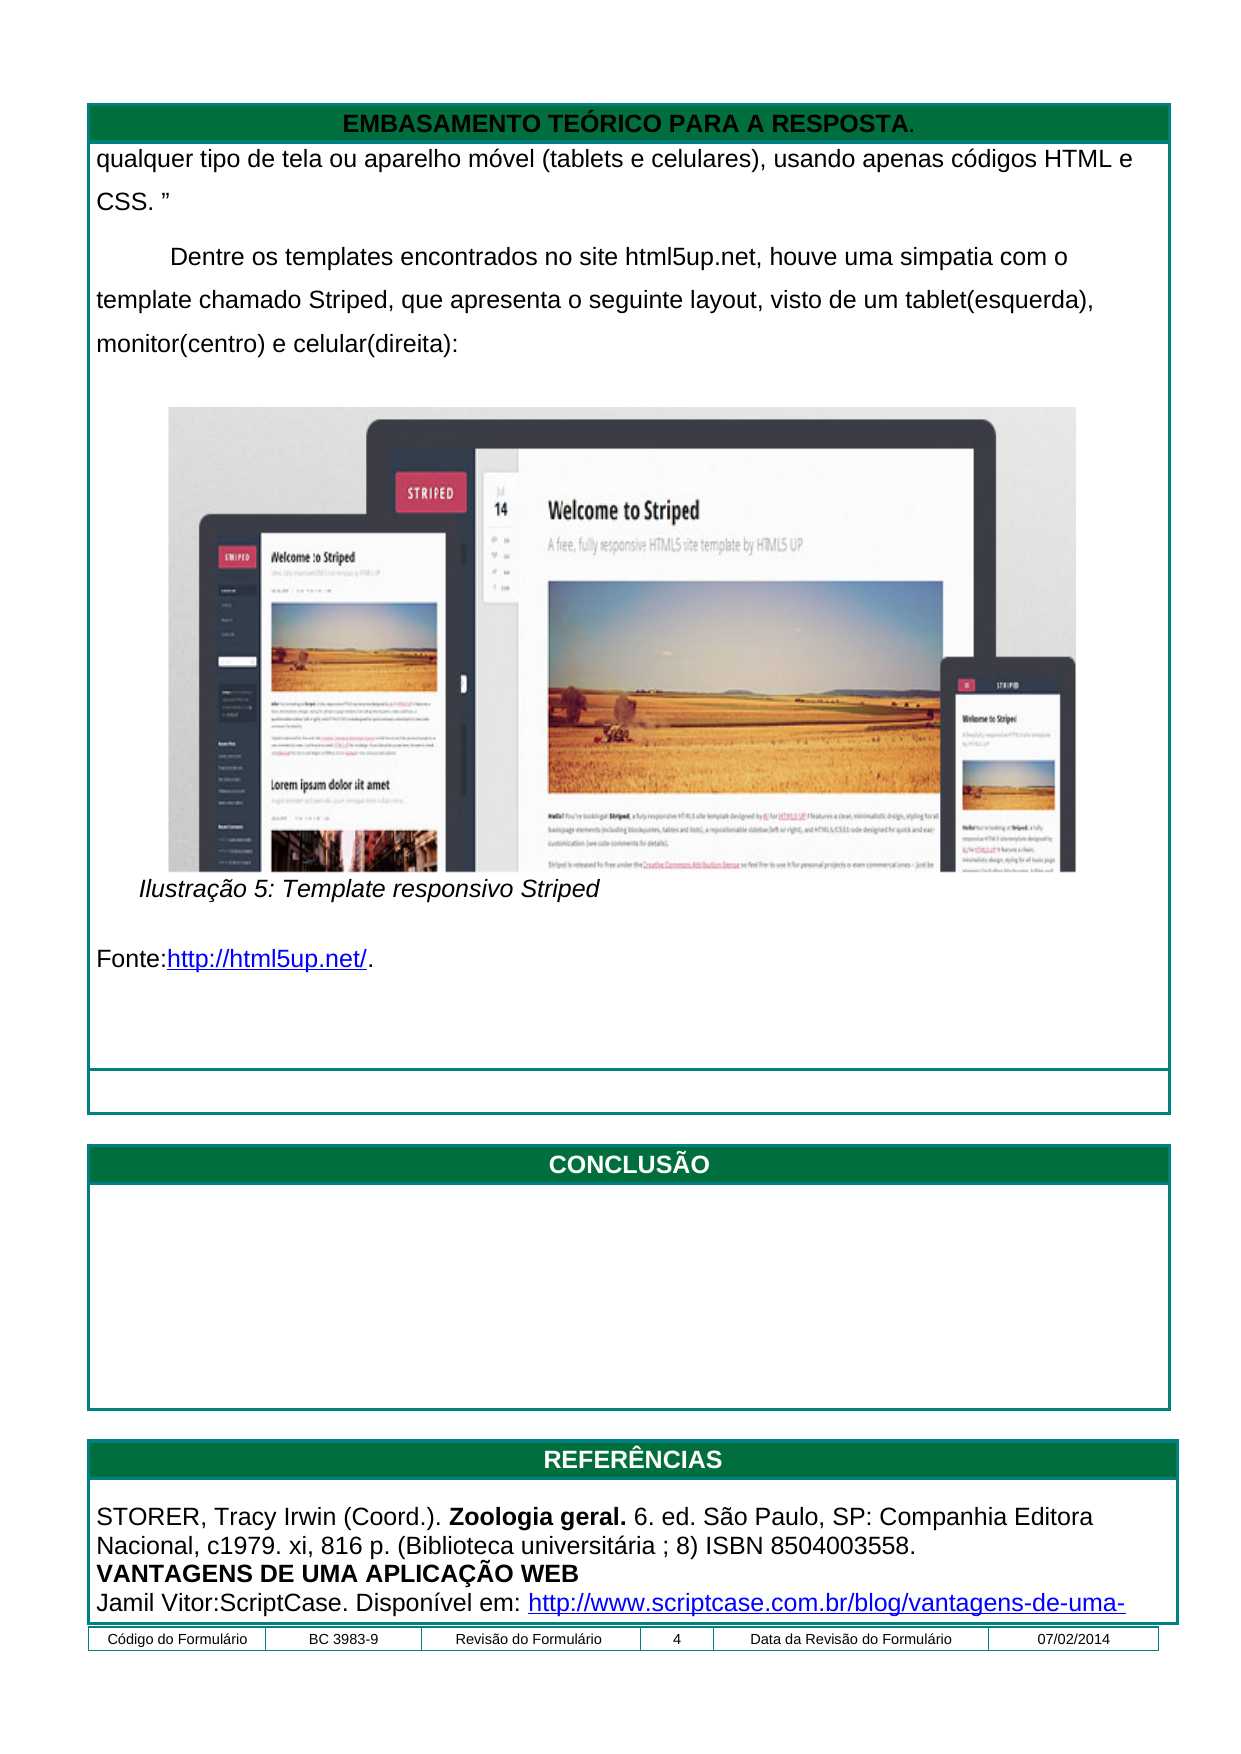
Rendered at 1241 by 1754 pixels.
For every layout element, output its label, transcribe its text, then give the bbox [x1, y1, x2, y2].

table_cell STORER, Tracy Irwin (Coord.). Zoologia geral. 6. ed. São Paulo, SP: Companhia Editora Nacional, c1979. xi, 816 p. (Biblioteca universitária ; 8) ISBN 8504003558. VANTAGENS DE UMA APLICAÇÃO WEB Jamil Vitor:ScriptCase. Disponível em: http://www.scriptcase.com.br/blog/vantagens-de-uma- [90, 1480, 1176, 1622]
table_header REFERÊNCIAS [90, 1443, 1176, 1477]
table_cell [90, 1185, 1168, 1407]
table_cell Zoobotânico Padre Raulino Reitz O projeto será realizado em prol da Fundação Ecológica e Zoobotânica de Brusque-SC, também conhecida como Parque Ecológico, Zoobotânico Padre Raulino Reitz ou apenas como Zoobotânico, foi inaugurado no dia 19 de setembro de 1992. No início a fundação contava apenas com 39 recintos, em sua maior parte aves, e com uma área de 120Km² em meio a mata nativa. Em 2009 a fundação obteve uma autorização para poder manejar 64 espécies diferentes de animais. Atualmente expõe 150 animais de 64 espécies entre répteis, aves e mamíferos, nativos da região, assim como espécies exóticas. Anualmente a fundação atende em média 40.000 alunos da região, gerando educação informal, visando a consciência ambiental. Fonte:http://goo.gl/rrPfh4 , Acesso em: 27/03/2014 Mesmo com essa magnitude, a fundação não possui nenhum tipo de software(programa de computador) para auxiliar em seu plano de manejo, e essa foi a motivação para o desenvolvimento do projeto. Elicitação O primeiro passo que deve ser dado em um projeto de software é a elicitação, pois, como diz Aramos,2009 “Cabe à elicitação a tarefa de identificar os fatos que compõem os requisitos do Sistema, de forma a prover o mais correto e mais completo entendimento do que é demandado daquele software”.Ou seja,é o pontapé inicial.A partir da fase de elicitação é que será definido o que terá que ser desenvolvido para suprir as necessidades do cliente, sem ela é muito difícil produzir um software que atenda as necessidades do cliente.Existem várias técnicas de fazer a elicitação de um projeto, tais como: Entrevista, leitura de documentos, questionários, análise de protocolos, entre outras. A técnica escolhida para extrair dados do cliente, ou seja, do parque Zoobotânico foi a pesquisa de campo, na informática isso é chamado de “análise in loco”. Nessa técnica o analista vai até o local onde será implantado o software a fim de entender como funciona o negócio, identificando os problemas existentes. A análise in loco é uma das técnicas mais completas para a se fazer a elicitação não só por misturar muitas outras técnicas, como entrevistas e leituras de documentos, mas principalmente por permitir ao analista ver de perto a situação do cliente e assim identificar pequenos problemas que passariam despercebidos pelo cliente. Em todas as visitas ao Zoobotânico foi coletado cada vez mais dados por meio de conversas com os funcionários do local e por leitura dos documentos que se encontram em anexo, os quais demonstram como os animais são acompanhados e seus dados são armazenados de forma arcaica. UML Para auxiliar na análise de requisitos foram utilizados dois diagramas da UML, o diagrama de caso de uso e o diagrama de classe.UML significa Unified Modeling Language ou linguagem de modelagem unificada.Ou seja, tem como objetivo estabelecer uma linguagem padrão(unificada) de modelagem de dados para que qualquer desenvolvedor, seja ele de qualquer linguagem, consiga visualizar e interpretar qualquer diagrama UML e assim entender o projeto. A modelagem de dados feita pelos diagramas UML é essencial para se fazer uma elicitação de qualidade e garantir o entendimento de todos os participantes do projeto, como afirma Rosa, 2014: “Modelagem de software é a atividade de construir modelos que expliquem as características ou o comportamento de um software ou de um sistema de software. Na construção do software os modelos podem ser usados na identificação das características e funcionalidades que o software deverá prover (análise de requisitos), e no planejamento de sua construção. Frequentemente a modelagem de software usa algum tipo de notação gráfica e são apoiados pelo uso de ferramentas”. Os diagramas UML são recursos muito utilizados em processos de desenvolvimento de software tradicionais, como o RUP(Rational Unified Process).O primeiro utilizado no projeto do Zoobotânico foi o diagrama de caso de uso. Esse diagrama descreve as funcionalidades de um programa narrando o que cada ator (usuário do sistema) poderá fazer no programa.Os atores são representados por bonecos e os casos de uso por elipses.Assim como explica Sampaio,2007: “Um diagrama de Caso de Uso descreve um cenário que mostra as funcionalidades do sistema do ponto de vista do usuário.” A seguir está o diagrama de casos de uso que resume basicamente o funcionamento do software. Existirem três tipos de usuários com diferentes permissões: o Administrador, o veterinário e o Técnico. Conforme ilustrado abaixo, o administrador está no topo da hierarquia, portanto assume todas as funções dos demais usuários além de poder executar as funções restritas a ele, que no caso são voltadas ao gerenciamento dos demais usuários, recintos e exclusão de informações.O administrador será o único que poderá cadastrar e editar recintos, cadastrar e editar outros usuários como também tem a permissão de excluir um animal e uma espécie.Já o Veterinário pode fazer tudo o que um técnico(funcionário comum) pode fazer, distinguindo -se apenas pelo fato de que ele pode editar o histórico clínico de um animal.Resta ao técnico efetuar o cadastro e edição de espécies e animais, buscar(listar) animais, espécies, recintos e histórico veterinário. Em anexo se encontra um documento contendo a descrição completa dos casos de uso do sistema, como também, a descrição dos requisitos do software (pontos essenciais para garantir que o software funcione corretamente). Fonte: Elaborado pelos autores. O segundo diagrama utilizado foi o diagrama de classes.Esse diagrama tem como principal objetivo fazer a especificação de um sistema orientado a objetos, sendo assim um dos mais utilizados na UML.Ele descreve da forma mais aproximada a estrutura do código de um programa, mostrando o conjunto de classes com seus atributos e métodos e o relacionamento entre as classes. Para entendê-lo melhor, deve-se ter uma noção de programação orientada a objetos(POO), que consiste em tentar assimilar os objetos do mundo real com o mundo digital.Na POO utiliza-se classes, que definem os atributos e métodos dos objetos.Por exemplo, existe uma classe Cachorro que possuí atributos como cor do pelo e cor dos olhos, como também métodos(ações) de latir e andar.Então cria-se um objeto com o nome de Rex e diz-se que Rex é do tipo Cachorro, a partir desse momento Rex(objeto) passa a ser uma instância da classe(Cachorro).(Macoratti, 2004). Além disso, outras características da POO são a reutilização de código e a questão da organização dividindo o código em classes. Para auxiliar na programação orientada a objetos criou-se o seguinte diagrama de classes: Fonte: Elaborado pelos autores. Cada item esta representado por números em vermelho na imagem. Item 1- Animal: Nome da classe. Item 2- São os atributos que a classe 'Animal' ira possuir; '-' significa que é privada e não pode ser visualizado dentro da classe animal, seguido do nome do atributo e então o tipo de dado que ele receberá, podendo ser 'string' que são textos, 'char' apenas um caractere, 'DATE' uma data, 'INT' números inteiros e 'BLOB' qualquer tipo de dado. Item 3- São as funções da classe; '+' significa que a função é publica e pode ser chamada em qualquer outra parte do projeto, após isso vem o nome da função. 'Void' significa que a função não retorna valor binário, apenas executa a ação. Item 4- Relacionamento entre duas classes, no caso 'Animal' e 'Espécie'. O número um e a letra 'n' determinam que a classe 'Animal' esta ligada a uma única 'Espécie', já a classe 'Espécie' esta ligadas a tantos Animais quão necessário. Item 5- Relacionamento entre as classes 'Animal' e 'Recinto'. Um recinto pode conter vários animais, mas um animal só pode estar em um recinto. Item 6- Faz uma conexão entre as classes 'Animal' e 'infoVeterinario' com 'Observação' e 'Usuário'. Tal ligação faz com que um animal tenha ligação com apenar um 'infoVeterinario' mas com tantas observações quão o necessário, e também que cada uma dessas observações tenha apenas um usuário responsável por ela. O desenvolvimento Logo após a fase de elicitação, pode-se verificar a viabilidade do projeto e o desenvolvimento começa a ser planejado. Foi realizada uma pesquisa de campo no parque Zoobotânico a fim de identificar a real necessidade do mesmo. Dessa forma foi descoberto que a sua carência estava no plano de manejo dos animais, segundo o próprio gerente da fundação, Rodrigo De Souza. O plano de manejo é um documento que toda UC (Unidade de Conservação) deve ter, em no máximo 5 anos após a sua fundação, e deve ser elaborado os objetivos gerais pelas quais ela foi criada. Deve ser elaborado por meio de estudos de várias áreas como do meio físico, biológico e social. Ele estabelece as normas e restrições de ações e uso dos recursos naturais da UC. Muitas vezes determina o zoneamento, caracterizando cada uma de suas áreas e sua finalidade. Nesse caso, o plano de manejo será focado na área biológica, ou seja, como o animal deve ser manuseado. Outro objetivo da pesquisa de campo foi levantar os requisitos para a construção do software. Conversando com os stakeholders do projeto foi observado que, no programa será possível cadastrar um animal e guardar informações importantes para o seu controle, como nome popular, nome científico, espécie, família, origem do animal, número de identificação, necessidades especiais, recinto(jaula) em que o animal se encontra. Assim como um histórico onde será registrado o comportamento do animal, útil para o seu manejo, como por exemplo se o animal não se alimentou será registrado, para que o veterinário possa ter o controle do animal. Também poderá ser cadastrado o funcionário que utilizará o programa sendo que suas permissões dependerão da sua função, e ainda os recintos do Zoobotânico, onde dever ser cadastrados os animais que estão nele, dados da planta e a norma IN169. As ferramentas Quando chega a parte do desenvolvimento precisa-se decidir quais das diversas tecnologias disponíveis atualmente que serão usadas, muitas delas utilizam padrões estabelecidos pela W3C. O W3C(World Wide Web, do inglês Rede Mundial de Computadores) é uma organização mundial que conta com uma equipe em tempo integral e o publico, desenvolvedores, para desenvolverem padrões para a internet. O líder da organização é Tim Berners-Lee (inventor da internet) e Jeffrey Jaffe. Segundo o próprio W3C: O W3C desenvolve especificações técnicas e orientações através de um processo projetado para maximizar a consenso sobre as recomendações, garantindo qualidades técnicas e editoriais, além de transparentemente alcançar apoio da comunidade de desenvolvedores, do consórcio e do público em geral. Na construção do Software é preciso se comunicar com o computador dando utilidade a todos esses dados, para isso é necessário utilizar uma linguagem de programação, que nada mais é um conjunto de código que o computador interpreta e executa uma determinada ação, ou seja,é a forma de interagir com o computador, e assim como na vida real, exitem vários idiomas, cada um com suas próprias características, entretanto todos possuem o mesmo objetivo, a comunicação. Dentre as linguagens de programação que serão utilizadas estão: HTML PHP Javascript CSS HTML5 Como comentado no site do W3C, HTML5(Hypertext Markup Language 5, do inglês linguagem de marcação de hipertexto 5) é a quinta verão da linguagem HTML O grupo W3C define 3 pilares para a internet, um deles é uma linguagem de hipertexto para facilitar a navegação entre fonte de informação, atualmente o HTML5 é essa linguagem. Ainda no site do W3C é explicado que os hipertextos são um conjunto de arquivos interligados entre si formando uma grande rede de informação. Diferente de um texto normal, como de um livro, em que os assuntos ficam interligados seguidamente, no hipertexto os assuntos são conectados de forma imprecisa, dessa forma a troca de dados fica mais dinâmica. PHP e APACHE PHP(Hypertext Preprocessor do inglês, hipertexto preprocessado) criado por Rasmus Lerdorf em 1995, é uma linguagem script executada por um servidor. Diferente do JavaScript o PHP é utilizado geralmente para programação ao lado do servidor. Além disso o PHP pode ser trabalhado tanto em programação orientada a objeto, como em programação estrutural ou até mesmo em uma mistura dos dois. E não está limitado apenas a gerar apenas HTML, com o PHP também é possível gerar imagens e PDF(O Grupo PHP, 2007). Sua principal vantagem está na enorme lista de banco de dados com o qual o PHP tem suporte, como por exemplo MySQL, SQLite, Oracle, etc. O servidor utilizado será o APACHE, que é de longe o servidor mais utilizado no mundo, diversas pesquisas já compravam isso, como a feita em 2009 pela Netcraft, segundo ela mais de 65% de todos os sites rodavam no servidor APACHE. O APACHE após receber um código em PHP executa um interpretador de PHP que processará todas as informações, como acesso ao banco de dados ou a outros arquivos e então retornar o código em HTML correspondente para apresentar a página descrita em PHP para o APACHE que então ira enviar para o navegador o código HTML pronto para então o navegador poder executá-lo em gerar a página(Edi Carlos, 2011). Para utilizar o APACHE será instalado o XAMPP, rodando em sistema Windows, ou LAMP rodando em sistema Linux, com os principais servidores de código aberto do mercado, como o APACHE para PHP e MySQL para banco de dados. Sua interfase é muito simples, porém pratica e rápida e sem necessidade de se instalar, apenas deve ser descompactado e está pronto para ser usado. JavaScript JavaScrip é uma linguagem dinâmica e orientada a objeto criado por Brendan Eich em 1995 como uma linguagem script client-side(do inglês, script ao lado do cliente). As linguagens script tem como finalidade de ser executada no interior de programas ou outra linguagem. No caso do JavaScript é o navegador responsável por executá-lo realizando interações com o usuário, podendo trocar a cor de certos campos, ou até mesmo realizar certa função do software, após certa ação do usuário(Miguel Angel Alvarez, 2004). Pode ser escrito junto ao HTML diferenciando por meio das tags “<script>” para iniciar o código em JavaScript e “<\script>” para finalizá-lo. CSS A parte visual do software será desenvolvida em CSS(Cascading Style Sheets, em do inglês Folha de estilo em cascata) uma linguagem que facilita o desenvolvedor gráfico da aplicação por permitir ser escrita tanto em um arquivo a parte dos demais e ser apenas referenciado neles, como pode ser escrito no início de cada arquivo e cada um com um CSS diferente, ainda pode ser feito sempre que criar um elemento na página, ou então utilizando todas as 3 formas. Segundo Pedro Rogério(2007) para futuras manutenções e projetos em camadas é aconselhável que o CSS seja utilizado apenas em arquivos externos. Utilizando CSS é possível trocar atributos como a cor de um determinado elemento, ou grupo de elemento, assim como trocar o tamanho, forma, estilo da letra, etc. Também é possível alterar os atributos sobre certa circunstância como o mouse parado em cima do elemento ou segurando o botão esquerdo do mouse em cima do elemento. Padronização Para trabalhar com todas essas tecnologias existem certos padrões de projeto feitos para auxiliar os programadores e o escolhido para esse projeto foi o MVC.O padrão de programação MVC(Modelo Visão e Controle) divide a programação do software em 3 partes, o modelo, a visão e o controle(José Carlos Macoratti). A visão é a parte que interage com o usuário, recebe informações do usuário e fornece-as para o controlador, que executa a parte lógica do projeto a partir das informações vindas da visão e do modelo, sempre seguindo o plano de negócio da empresa. O modelo é a ponte entre o controle e aplicações externas, como o banco de dados(José Carlos Macoratti). Por exemplo. O usuário tenta efetuar o login. Após preencher um campo com o e-mail e outro com a senha ele clica em um botão escrito 'Entrar', toda essa parte está na visão tanto os campos como o design da tela. Após clicar no botão 'Entrar', o e-mail como senha e até mesmo o clicar do botão são enviados para o controlador que ira utilizar esses dados para executar uma determinada função e requisitar ao modelo uma determinada ação que ira retornar outros dados para o controle, este ira definir se o login é valido ou não e informar para a visão se o usuário pode ou não ter acesso ao projeto, caso tenha transferi-lo para outra parte da aplicação ou informá-lo que o e-mail ou senha estão inválidos. Ela é aconselhável por facilitar a manutenção, o teste, a atualização do sistema e o desenvolvimento paralelo de qualquer umas das 3 partes. Porém, se os programadores tivessem que construir tudo do zero o trabalho não renderia tanto quão renderia com a reutilização de algo já feito, é por isso que um dos principais focos da programação orientada a objeto é o reúso de códigos. Portanto, são utilizadas diversas Frameworks para poupar a reprogramação de coisas simples e que se repetem com facilidade entre os projetos. As frameworks são códigos já feitos para solucionar um grupo de requisitos de diversos softwares diferentes. Mas não só resolver, as frameworks também padronizam o projeto, dizendo qual a forma apropriada para aquela situação(Celso Gomes Barreto Junior, 2006, p. 33). Programação Como a linguagem de programação escolhida foi o PHP e foi decidido trabalhar com MVC, um framework que se encaixa perfeitamente no projeto é o Codeigniter pois ele é feito especialmente para desenvolvimento em PHP e oferece uma ótima contribuição para se trabalhar no padrão MVC. O Codeigniter tem como objetivo possibilitar que o programador produza mais rapidamente e possa focar na parte criativa do projeto, uma vez que seja necessário um número menor de linhas para realizar certas tarefas pelo motivo de que o framework já pré codifique determinadas funções comuns entre vários softwares.Esse framework agrupa um conjunto de bibliotecas para tarefas comuns necessárias e padroniza uma estrutura lógica para acesso a estas bibliotecas. Segundo Teixeira, 2013, o Codeigniter é “Considerado um toolkit, ou seja, uma caixa de ferramentas cujo objetivo é nos permitir desenvolver aplicações muito mais rápido do que poderíamos fazer sem a utilização de um framework.” Para facilitar e agilizar a programação, foi decidido utilizar uma IDE(Ambiente de desenvolvimento integrado).Como explica Santos(2014, Pg.04) “O IDE é um programa de computador, geralmente utilizado para aumentar a produtividade dos desenvolvedores de software, bem como a qualidade desses produtos. Podem auxiliar, através de ferramentas e características, na redução de erros e na aplicação de técnicas...” O IDE escolhido foi o NetBeans devido à familiaridade dos programadores com o software.O NetBeans é um IDE gratuito e de código aberto.Segundo o site do mesmo: “O NetBeans IDE é um ambiente de desenvolvimento - uma ferramenta para programadores, que permite escrever, compilar, depurar e instalar programas. O IDE é completamente escrito em Java, mas pode suportar qualquer linguagem de programação. Existe também um grande número de módulos para extender as funcionalidades do IDE NetBeans. O NetBeans IDE é um produto livre, sem restrições à sua forma de utilização. ” O principal motivo para utilizar o Netbeans para o projeto está na constante atualização de seu sistema e pela padronização oferecida, como comentado no site do mesmo: Netbeans, 2014: “Com seu Editor Java em constante aprimoramento, muitas funcionalidades avançadas e uma extensa linha de ferramentas, modelos e exemplos, o NetBeans IDE define o padrão de desenvolvimento com suas tecnologias inovadoras.” Ainda pelo site do NetBeans é possível ter uma noção melhor da real utilização prática desse IDE e da possibilidade de adaptá-lo: “Um IDE é muito mais que um editor de texto. O Editor do NetBeans recua linhas, associa palavras e colchetes e realça códigos-fonte sintática e semanticamente. Ele também fornece modelos de código, dicas de codificação e ferramentas de refatoração. O editor suporta várias linguagens, incluindo Java, C/C++, XML, HTML, PHP, Groovy, Javadoc, JavaScript e JSP. Como o editor é extensível, você pode adicionar suporte para muitas outras linguagens. ” Além de tudo já citado acima, o NetBeans ainda ajuda na organização do código fonte, de forma que para futuras alterações no código figuem mais simples e rápidas. Funcionamento Explicar funcionamento do software aqui Como o software funciona basicamente como um repositório de dados sobre os animais, a informação será armazenada em um banco de dados.Segundo Cardoso, 2009: “Banco de dados é um sistema de armazenamento de dados, ou seja, um conjunto de registros que tem como objetivo organizar e guardar as informações.” O Banco de dados que será utilizado no projeto é o SGBD(sistema de gerenciamento de banco de dados)MySQL, que se intitula o banco de dados de código aberto mais popular do mundo. O My SQL foi criado na Suécia por suecos e um finlandês: David Axmark, Allan Larsson e Michael Montty Widenus, mais tarde foi comprado pela empresa de tecnologia e informática Oracle, sua atual proprietária.Ele utiliza a linguagem SQL(Structure Query Language – Linguagem de Consulta Estruturada).É o banco de dados mais utilizado do mundo, segundo o site do mesmo, utilizado até mesmo pela NASA(National Aeronautics and Space Administration- Administração Nacional da Aeronáutica e do Espaço),Google, Facebook, Banco Bradesco e muitos outros. Para auxiliar na utilização do My SQL será usado o programa My SQL Workbench, uma ferramenta gráfica que permite a visualização, criação e gerenciamento de bancos de dados em forma de tabelas, ou em apenas códigos escritos, caso o desenvolvedor preferir. O My SQL Workbench é o sucessor de DBDesigner 4 e é feito especialmente para trabalhar com o banco de dados My SQL, ambos foram desenvolvidos pela mesma empresa. CRUD é o termo para designar as quatro operações básicas de banco de dados, Create, Read, Update e Delete, do inglês respectivamente, criar, ler, editar e deletar(Souza, 2013). Na matemática não é possível calcular algo sem usar pelo menos umas das quatro operações básicas, nos bancos de dados não é diferente, sem o CRUD não é possível fazer nada. A matemática não existe sem suas quatro operações, os bancos de dados também não. Em anexo pode-se encontrar os códigos gerados pelo MySQL Workbench a partir das tabelas desenvolvidas em cima das pesquisas realizadas no Parque Zoobotânico de Brusque. Nesses códigos é possível ver a utilização de quase todas as operações do CRUD, que no MySQL são escritas, respectivamente, como 'INSERT', 'SELECT', 'UPTADE' e 'DELETE'. Prototipação das telas e leiaute Segundo o Dicionário inFormal, 2008, protótipo “É um produto que ainda não foi comercializado, mas está em fase de testes ou de planejamento.” Com um software não é diferente, no início da sua produção é necessário que haja uma prévia, uma amostra de como ele será, assim explica Camarini, 2013: “O processo de prototipação ajuda a entender o propósito do software que será desenvolvido, o negócio do cliente, propor melhorias, minimizar riscos e maximizar lucros. ” É muito comum que se faça a prototipação das telas de um sistema para mostrar ao cliente aproximadamente como o sistema funcionará, como quem diz: “olha, nessa tela vão ter estes campos”.Porém isso não significa que a tela permanecerá daquela maneira para sempre, as vezes o “layout” pode mudar. O layout ou no bom português, leiaute, estaria relacionado à forma com que os elementos da tela são organizados e estilizados.Entretanto, desenvolver um layout é algo que demanda muito tempo, por isso foi determinado utilizar um web template pronto, que se encontra disponível gratuitamente na internet.O template seria como uma roupa que poderia ser trocada quando se quisesse e que poderia ser vestida por qualquer um.(ABCMIX, 2014).Isto é, o web template contém layouts e temas que organizam o conteúdo de uma página e que, pode ser utilizado por diferentes páginas e organizando diferentes conteúdos, porém seguindo o mesmo padrão de estilo. Fazendo uma busca na internet, foi descoberto o site HTML5 UP!, que disponibiliza web templates gratuitos produzidos em HTML5 e totalmente responsivos.Quando se fala que um site é responsivo quer dizer que o leiaute dele se adapta em qualquer tamanho de tela, fazendo com que o usuário encontre facilidade em visualizar as mesmas páginas tanto em um monitor de computador de alta resolução, quanto em seu aparelho celular.Assim expica Lemos, 2012: “Os layouts de sites que usam uma estrutura responsiva (responsive) são adaptados para qualquer tipo de tela ou aparelho móvel (tablets e celulares), usando apenas códigos HTML e CSS. ” Dentre os templates encontrados no site html5up.net, houve uma simpatia com o template chamado Striped, que apresenta o seguinte layout, visto de um tablet(esquerda), monitor(centro) e celular(direita): Fonte:http://html5up.net/. [90, 144, 1168, 902]
table_header EMBASAMENTO TEÓRICO PARA A RESPOSTA. [90, 106, 1168, 140]
table_header CONCLUSÃO [90, 1147, 1168, 1182]
picture [138, 407, 1077, 874]
table_cell [90, 1071, 1168, 1112]
